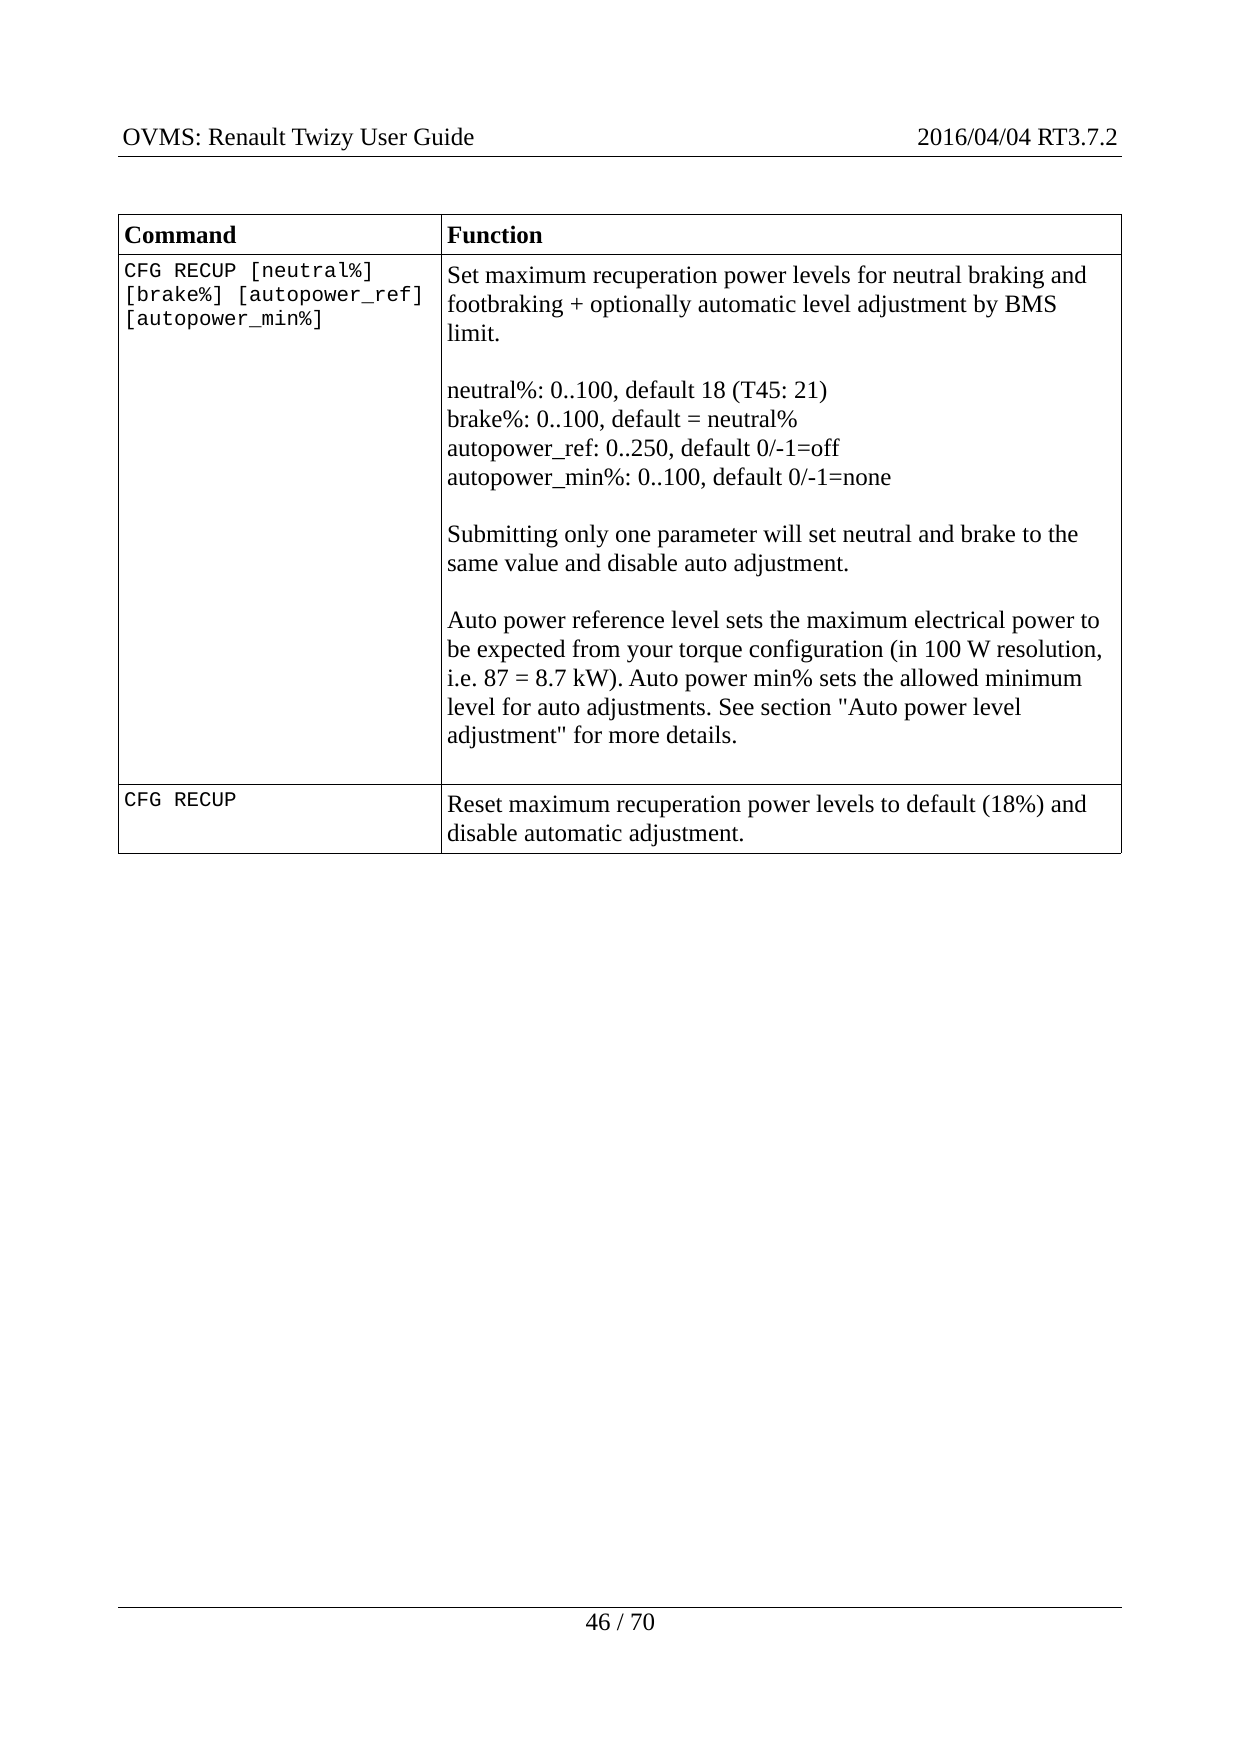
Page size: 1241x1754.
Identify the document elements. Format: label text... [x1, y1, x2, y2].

table_cell CFG RECUP [neutral%] [brake%] [autopower_ref] [autopower_min%] [119, 255, 441, 783]
table_header Function [442, 215, 1121, 254]
table_cell Set maximum recuperation power levels for neutral braking and footbraking + optionally automatic level adjustment by BMS limit. neutral%: 0..100, default 18 (T45: 21) brake%: 0..100, default = neutral% autopower_ref: 0..250, default 0/-1=off autopower_min%: 0..100, default 0/-1=none Submitting only one parameter will set neutral and brake to the same value and disable auto adjustment. Auto power reference level sets the maximum electrical power to be expected from your torque configuration (in 100 W resolution, i.e. 87 = 8.7 kW). Auto power min% sets the allowed minimum level for auto adjustments. See section "Auto power level adjustment" for more details. [442, 255, 1121, 783]
table_header Command [119, 215, 441, 254]
table_cell Reset maximum recuperation power levels to default (18%) and disable automatic adjustment. [442, 785, 1121, 853]
table_cell CFG RECUP [119, 785, 441, 853]
